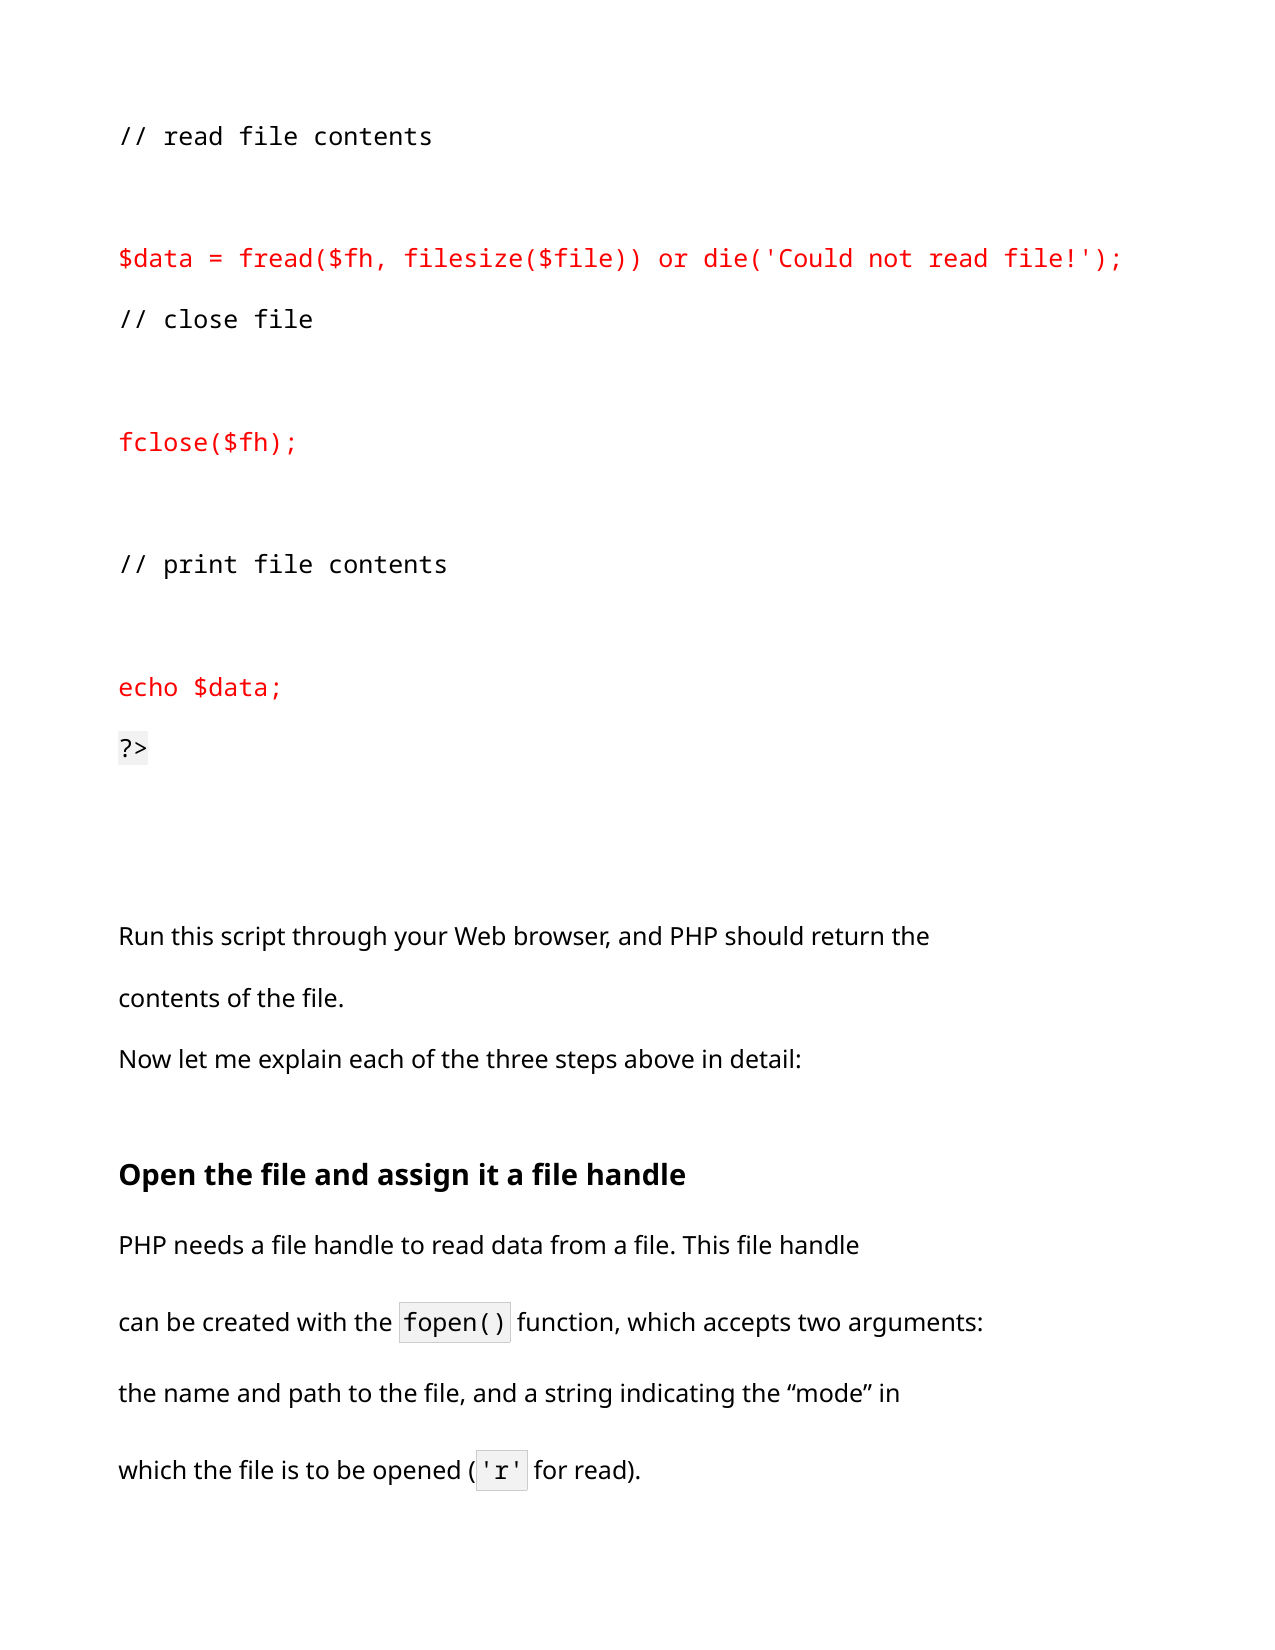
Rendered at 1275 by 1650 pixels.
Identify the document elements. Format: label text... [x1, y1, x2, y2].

text Run this script through your Web browser, and PHP should return the contents of the file. [118, 919, 1157, 1014]
text // close file fclose($fh); // print file contents echo $data; [118, 302, 1157, 703]
subtitle Open the file and assign it a file handle [118, 1154, 1157, 1194]
text // read file contents $data = fread($fh, filesize($file)) or die('Could not read file!'); [118, 118, 1157, 275]
text ?> [118, 731, 1157, 890]
text PHP needs a file handle to read data from a file. This file handle can be created with the fopen() function, which accepts two arguments: the name and path to the file, and a string indicating the “mode” in which the file is to be opened ('r' for read). [118, 1227, 1157, 1490]
text Now let me explain each of the three steps above in detail: [118, 1042, 1157, 1076]
